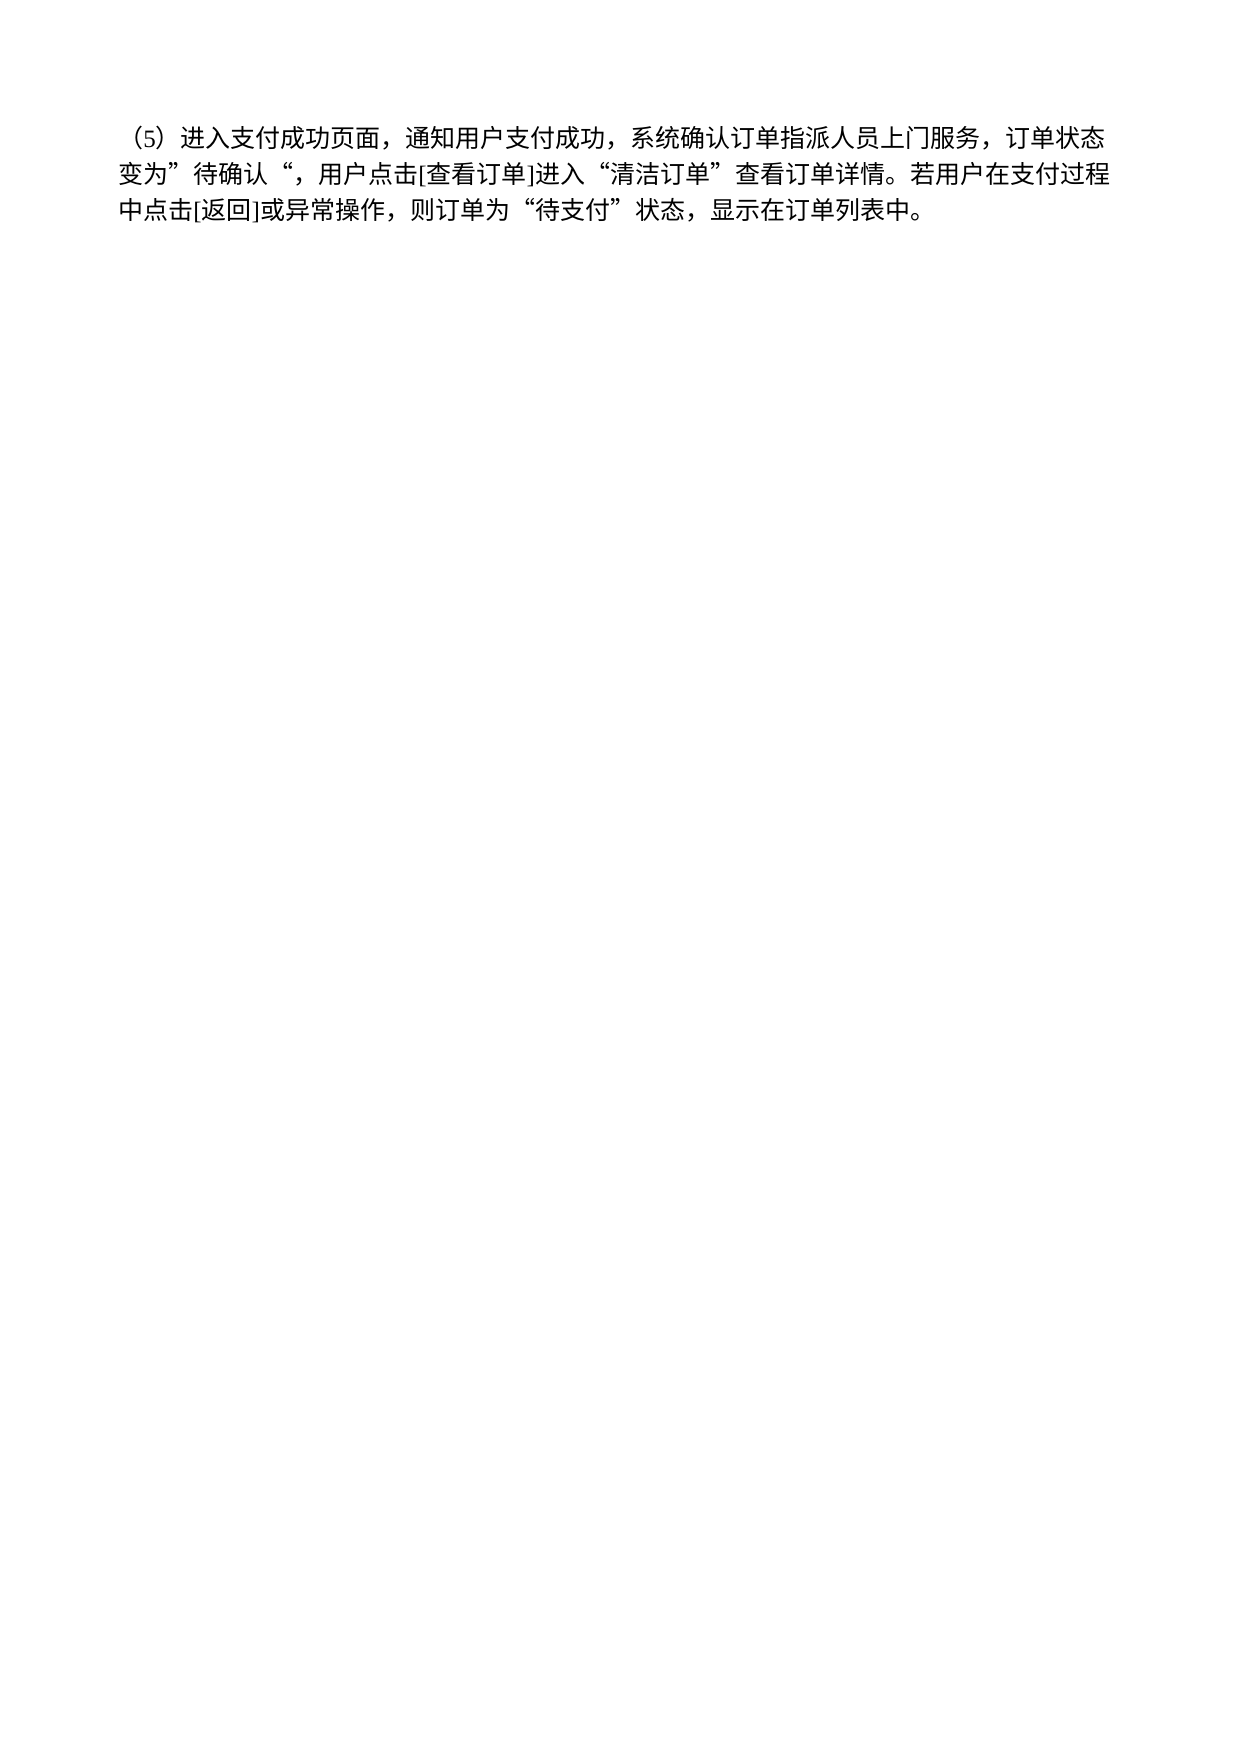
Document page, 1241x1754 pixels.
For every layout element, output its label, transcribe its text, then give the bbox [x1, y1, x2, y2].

text （5）进入支付成功页面，通知用户支付成功，系统确认订单指派人员上门服务，订单状态变为”待确认“，用户点击[查看订单]进入“清洁订单”查看订单详情。若用户在支付过程中点击[返回]或异常操作，则订单为“待支付”状态，显示在订单列表中。 [118, 118, 1122, 227]
